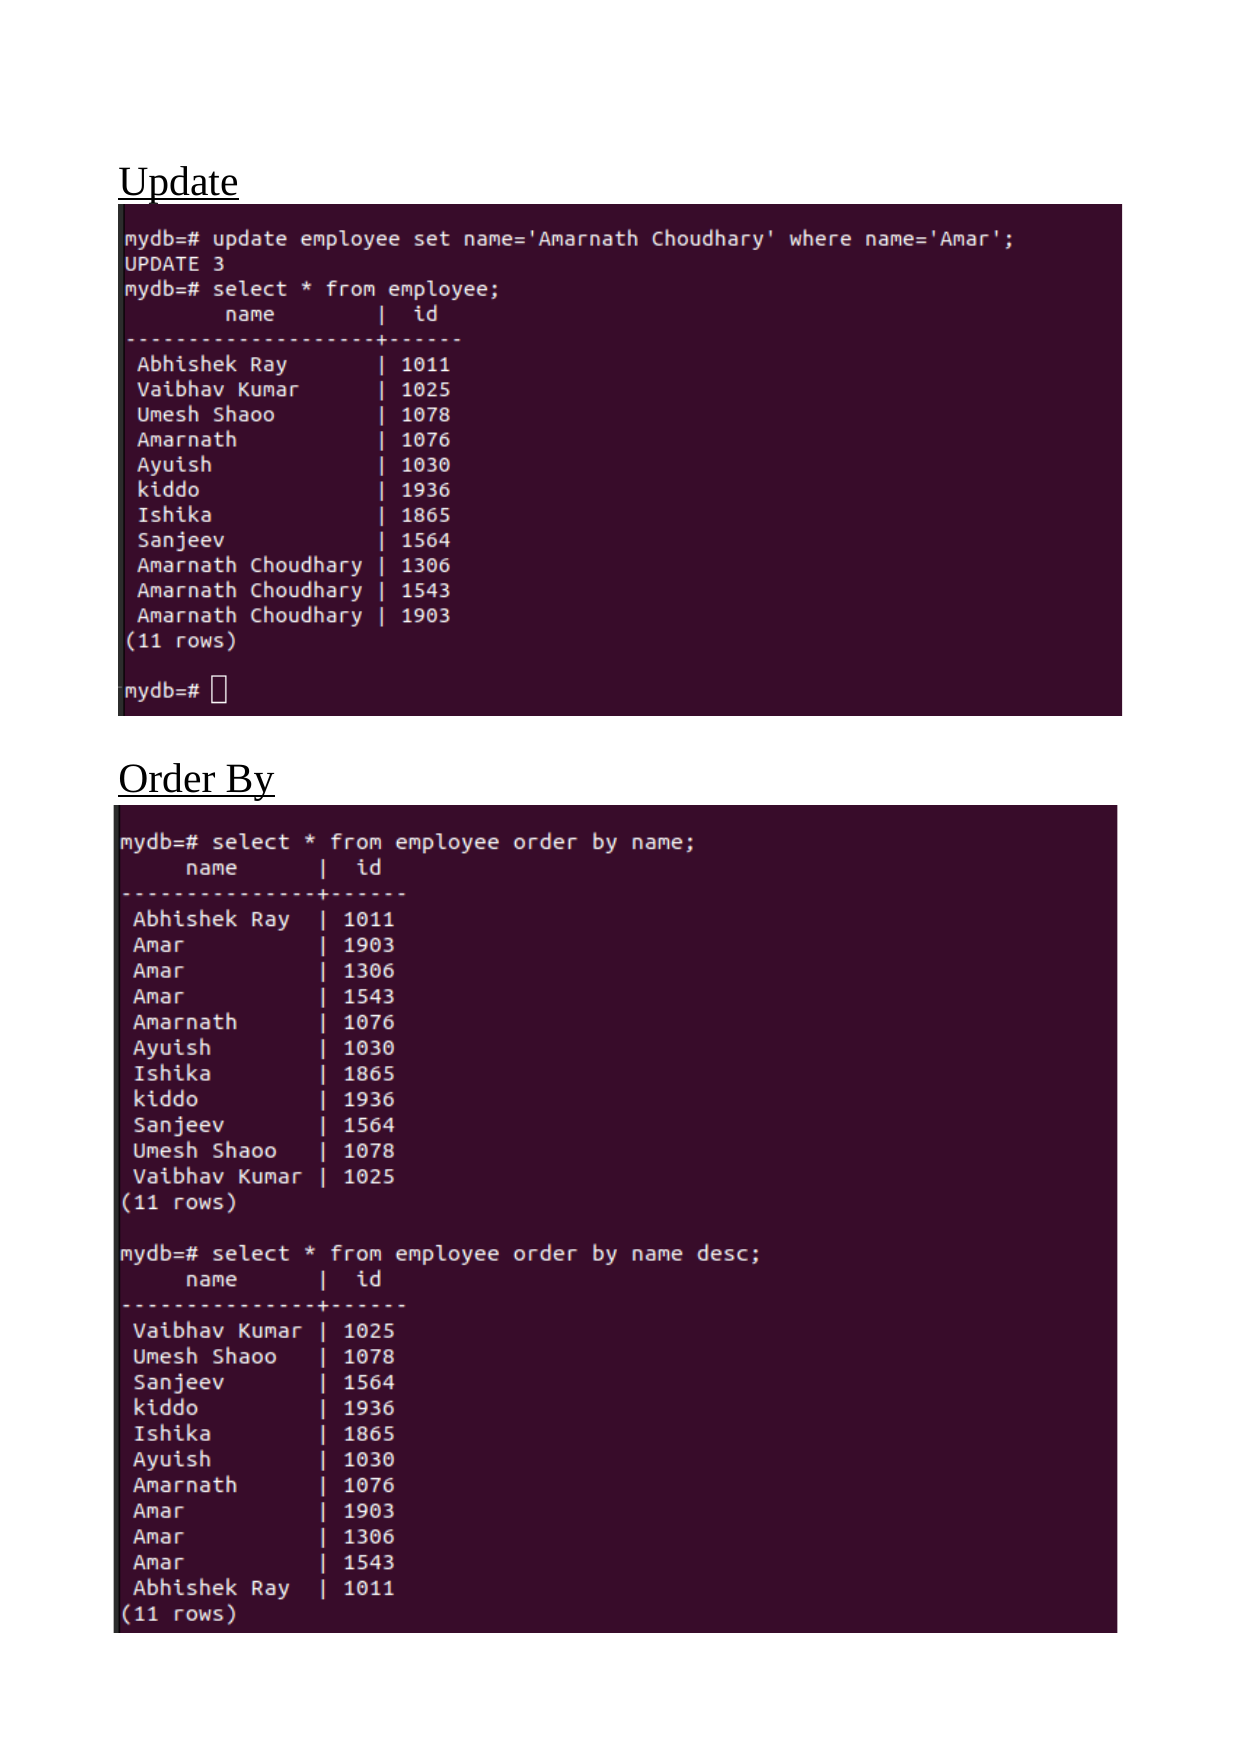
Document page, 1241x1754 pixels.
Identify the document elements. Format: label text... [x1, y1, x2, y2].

picture [113, 805, 1118, 1633]
text Order By [118, 754, 1122, 802]
text Update [118, 156, 1122, 204]
picture [118, 204, 1123, 716]
